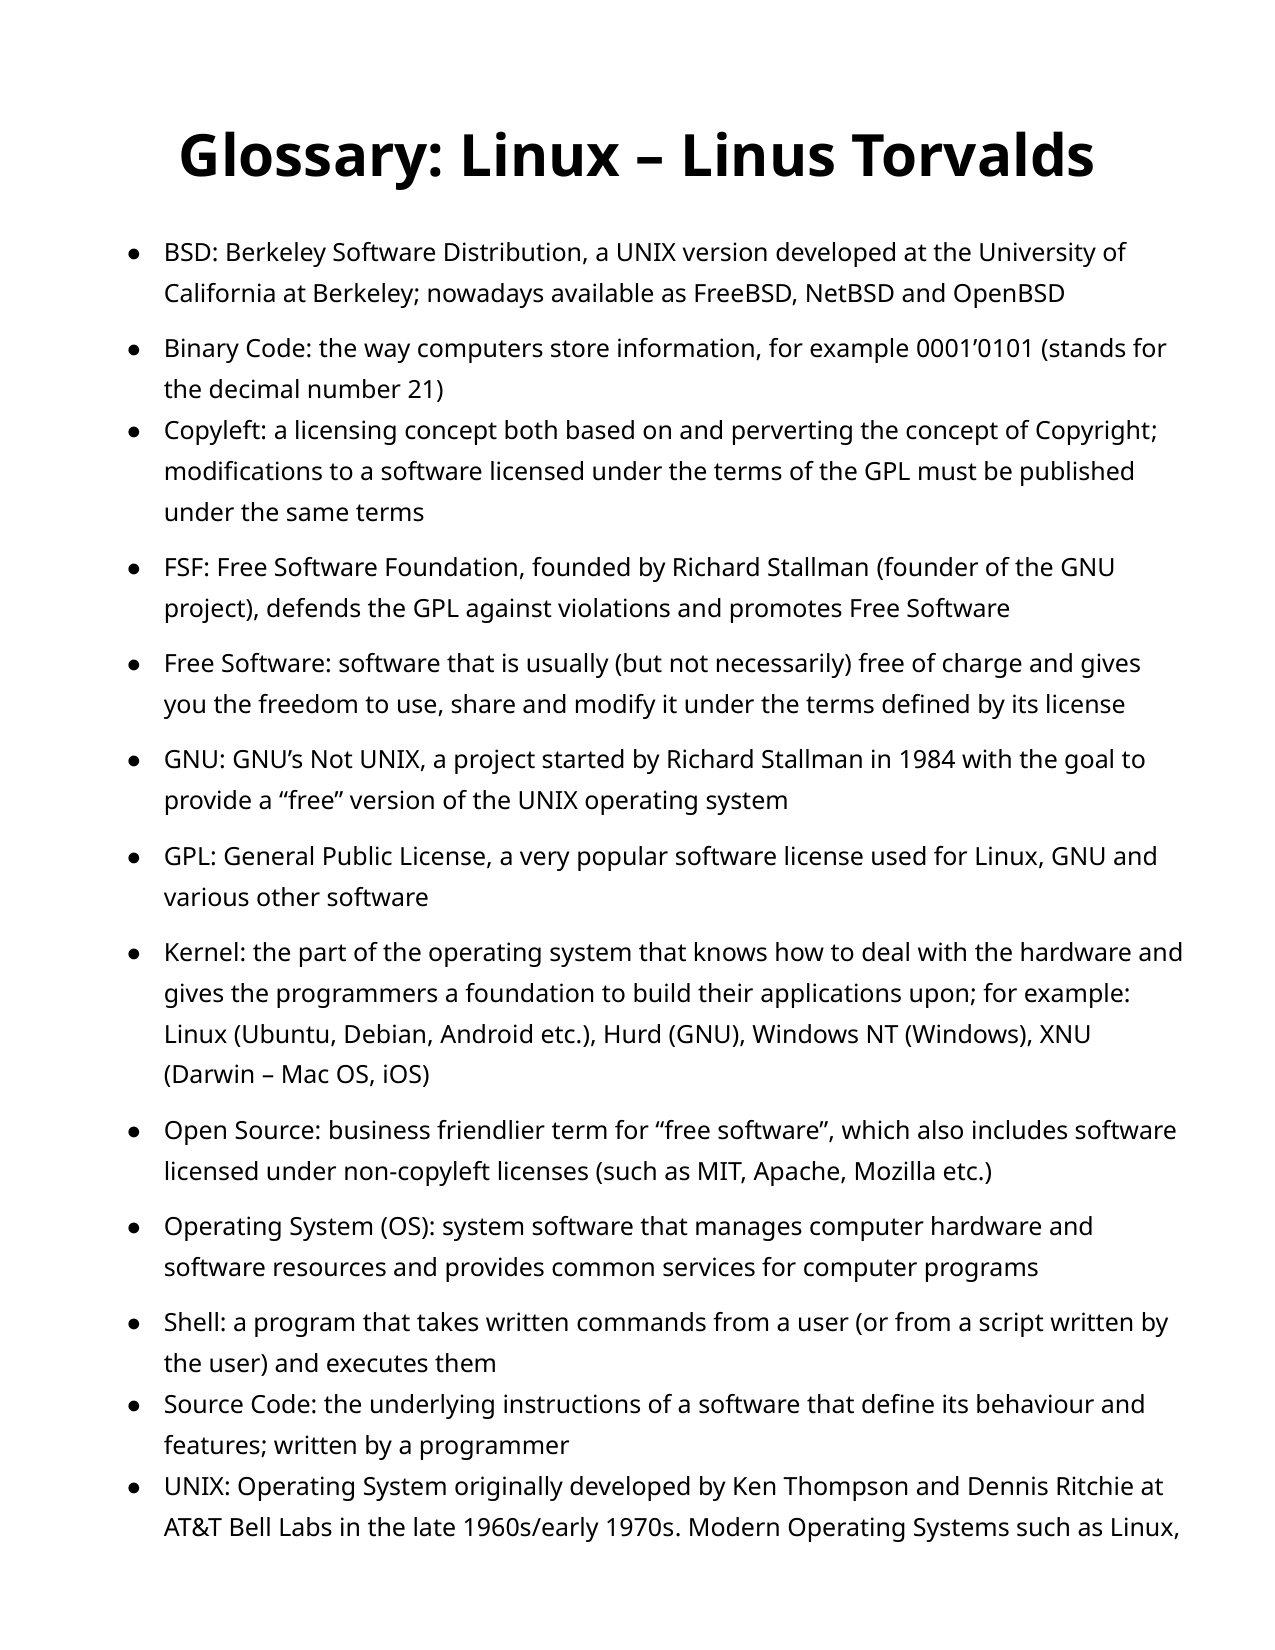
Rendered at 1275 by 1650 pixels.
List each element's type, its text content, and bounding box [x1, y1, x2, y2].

list BSD: Berkeley Software Distribution, a UNIX version developed at the University of California at Berkeley; nowadays available as FreeBSD, NetBSD and OpenBSD [126, 235, 1186, 309]
list Kernel: the part of the operating system that knows how to deal with the hardware and gives the programmers a foundation to build their applications upon; for example: Linux (Ubuntu, Debian, Android etc.), Hurd (GNU), Windows NT (Windows), XNU (Darwin – Mac OS, iOS) [126, 935, 1186, 1091]
list Open Source: business friendlier term for “free software”, which also includes software licensed under non-copyleft licenses (such as MIT, Apache, Mozilla etc.) [126, 1113, 1186, 1187]
list Binary Code: the way computers store information, for example 0001’0101 (stands for the decimal number 21) [126, 331, 1186, 406]
list GNU: GNU’s Not UNIX, a project started by Richard Stallman in 1984 with the goal to provide a “free” version of the UNIX operating system [126, 742, 1186, 817]
list UNIX: Operating System originally developed by Ken Thompson and Dennis Ritchie at AT&T Bell Labs in the late 1960s/early 1970s. Modern Operating Systems such as Linux, [126, 1468, 1186, 1543]
list Operating System (OS): system software that manages computer hardware and software resources and provides common services for computer programs [126, 1209, 1186, 1284]
list Copyleft: a licensing concept both based on and perverting the concept of Copyright; modifications to a software licensed under the terms of the GPL must be published under the same terms [126, 413, 1186, 528]
list Free Software: software that is usually (but not necessarily) free of charge and gives you the freedom to use, share and modify it under the terms defined by its license [126, 646, 1186, 721]
title Glossary: Linux – Linus Torvalds [88, 113, 1186, 193]
list Shell: a program that takes written commands from a user (or from a script written by the user) and executes them [126, 1305, 1186, 1380]
list FSF: Free Software Foundation, founded by Richard Stallman (founder of the GNU project), defends the GPL against violations and promotes Free Software [126, 550, 1186, 624]
list GPL: General Public License, a very popular software license used for Linux, GNU and various other software [126, 838, 1186, 913]
list Source Code: the underlying instructions of a software that define its behaviour and features; written by a programmer [126, 1387, 1186, 1462]
